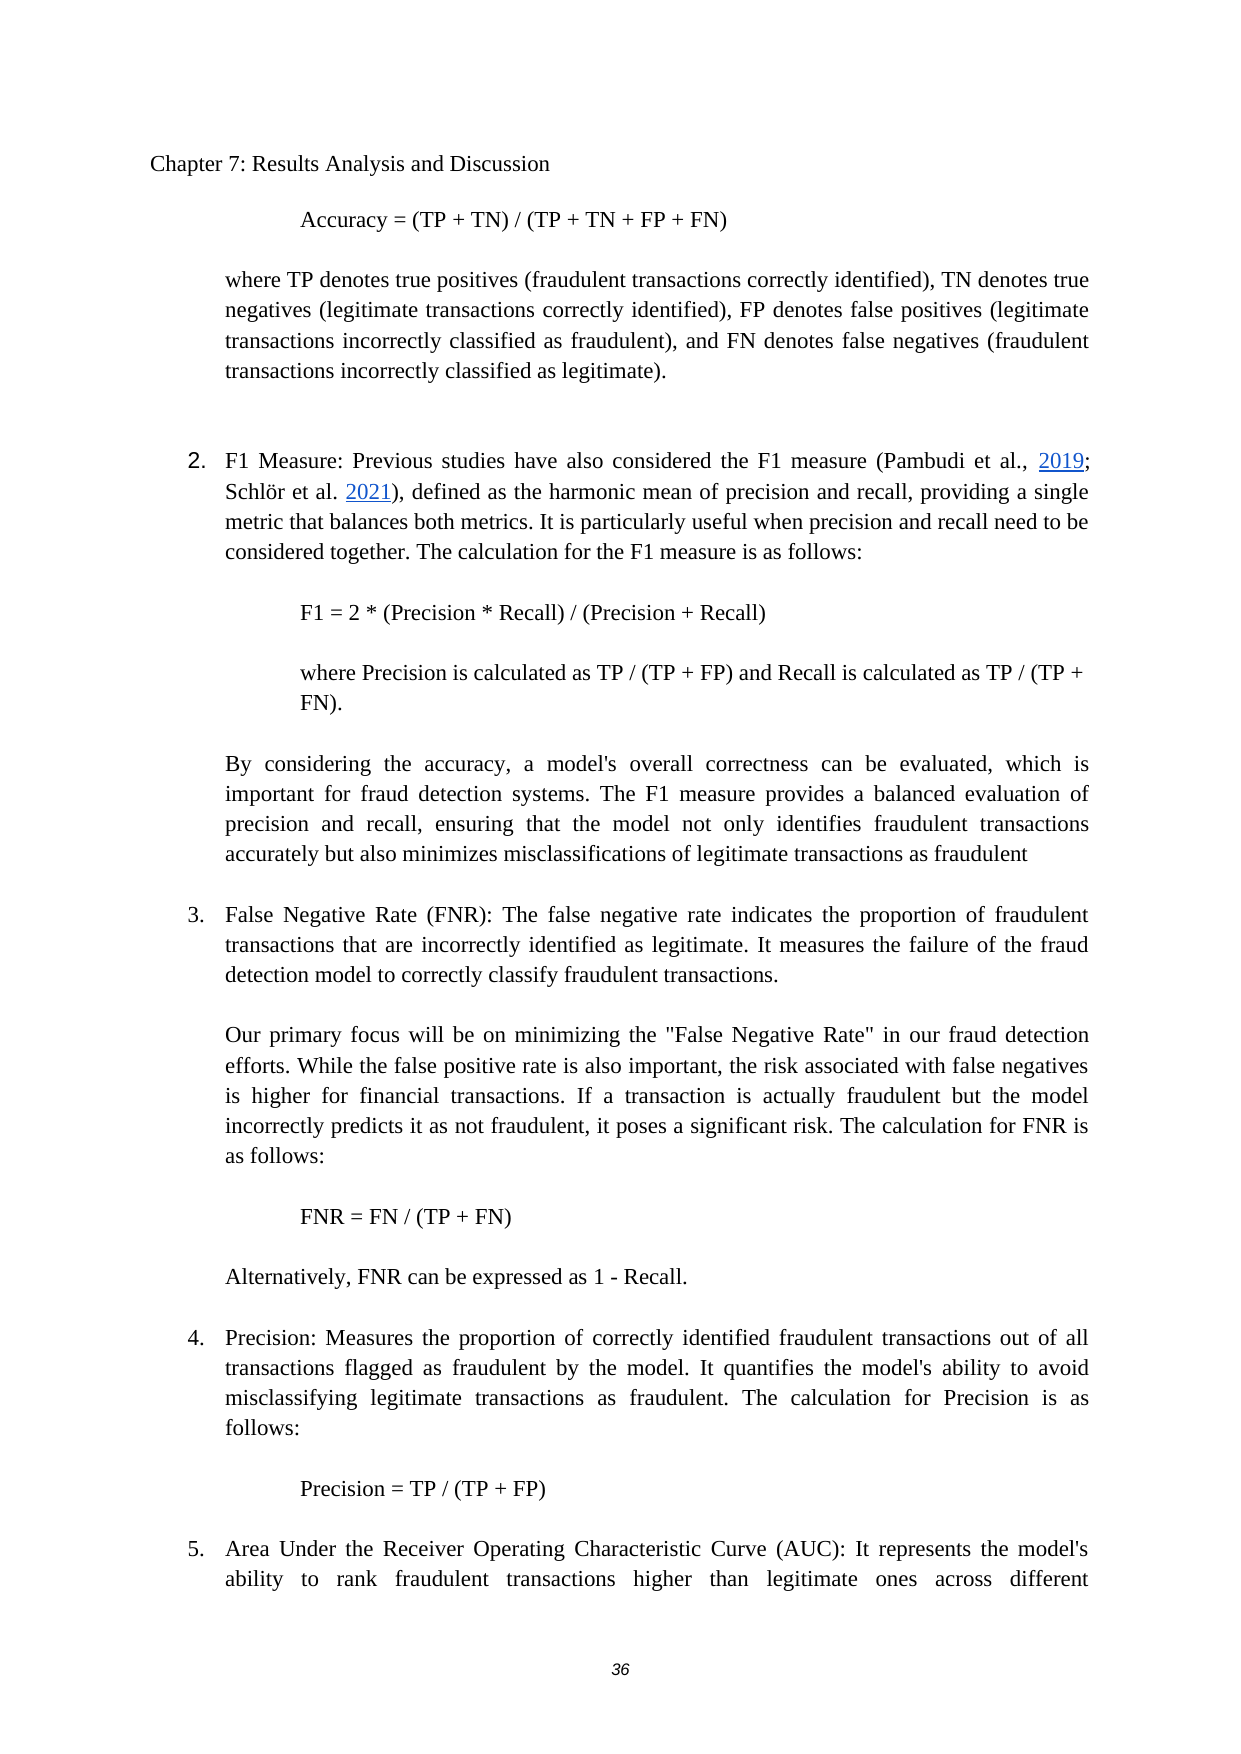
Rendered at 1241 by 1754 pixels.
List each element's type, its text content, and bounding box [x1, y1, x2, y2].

list False Negative Rate (FNR): The false negative rate indicates the proportion of fraudulent transactions that are incorrectly identified as legitimate. It measures the failure of the fraud detection model to correctly classify fraudulent transactions. [187, 901, 1091, 987]
list Precision: Measures the proportion of correctly identified fraudulent transactions out of all transactions flagged as fraudulent by the model. It quantifies the model's ability to avoid misclassifying legitimate transactions as fraudulent. The calculation for Precision is as follows: [187, 1324, 1091, 1441]
text Precision = TP / (TP + FP) [225, 1475, 1091, 1501]
list Area Under the Receiver Operating Characteristic Curve (AUC): It represents the model's ability to rank fraudulent transactions higher than legitimate ones across different [187, 1535, 1091, 1592]
text where TP denotes true positives (fraudulent transactions correctly identified), TN denotes true negatives (legitimate transactions correctly identified), FP denotes false positives (legitimate transactions incorrectly classified as fraudulent), and FN denotes false negatives (fraudulent transactions incorrectly classified as legitimate). [225, 266, 1091, 383]
text where Precision is calculated as TP / (TP + FP) and Recall is calculated as TP / (TP + FN). [300, 659, 1091, 716]
text By considering the accuracy, a model's overall correctness can be evaluated, which is important for fraud detection systems. The F1 measure provides a balanced evaluation of precision and recall, ensuring that the model not only identifies fraudulent transactions accurately but also minimizes misclassifications of legitimate transactions as fraudulent [225, 750, 1091, 867]
text FNR = FN / (TP + FN) [225, 1203, 1091, 1229]
text F1 = 2 * (Precision * Recall) / (Precision + Recall) [225, 599, 1091, 625]
text Alternatively, FNR can be expressed as 1 - Recall. [225, 1263, 1091, 1289]
list F1 Measure: Previous studies have also considered the F1 measure (Pambudi et al., 2019; Schlör et al. 2021), defined as the harmonic mean of precision and recall, providing a single metric that balances both metrics. It is particularly useful when precision and recall need to be considered together. The calculation for the F1 measure is as follows: [187, 447, 1091, 564]
text Our primary focus will be on minimizing the "False Negative Rate" in our fraud detection efforts. While the false positive rate is also important, the risk associated with false negatives is higher for financial transactions. If a transaction is actually fraudulent but the model incorrectly predicts it as not fraudulent, it poses a significant risk. The calculation for FNR is as follows: [225, 1022, 1091, 1169]
text Accuracy = (TP + TN) / (TP + TN + FP + FN) [225, 206, 1091, 232]
